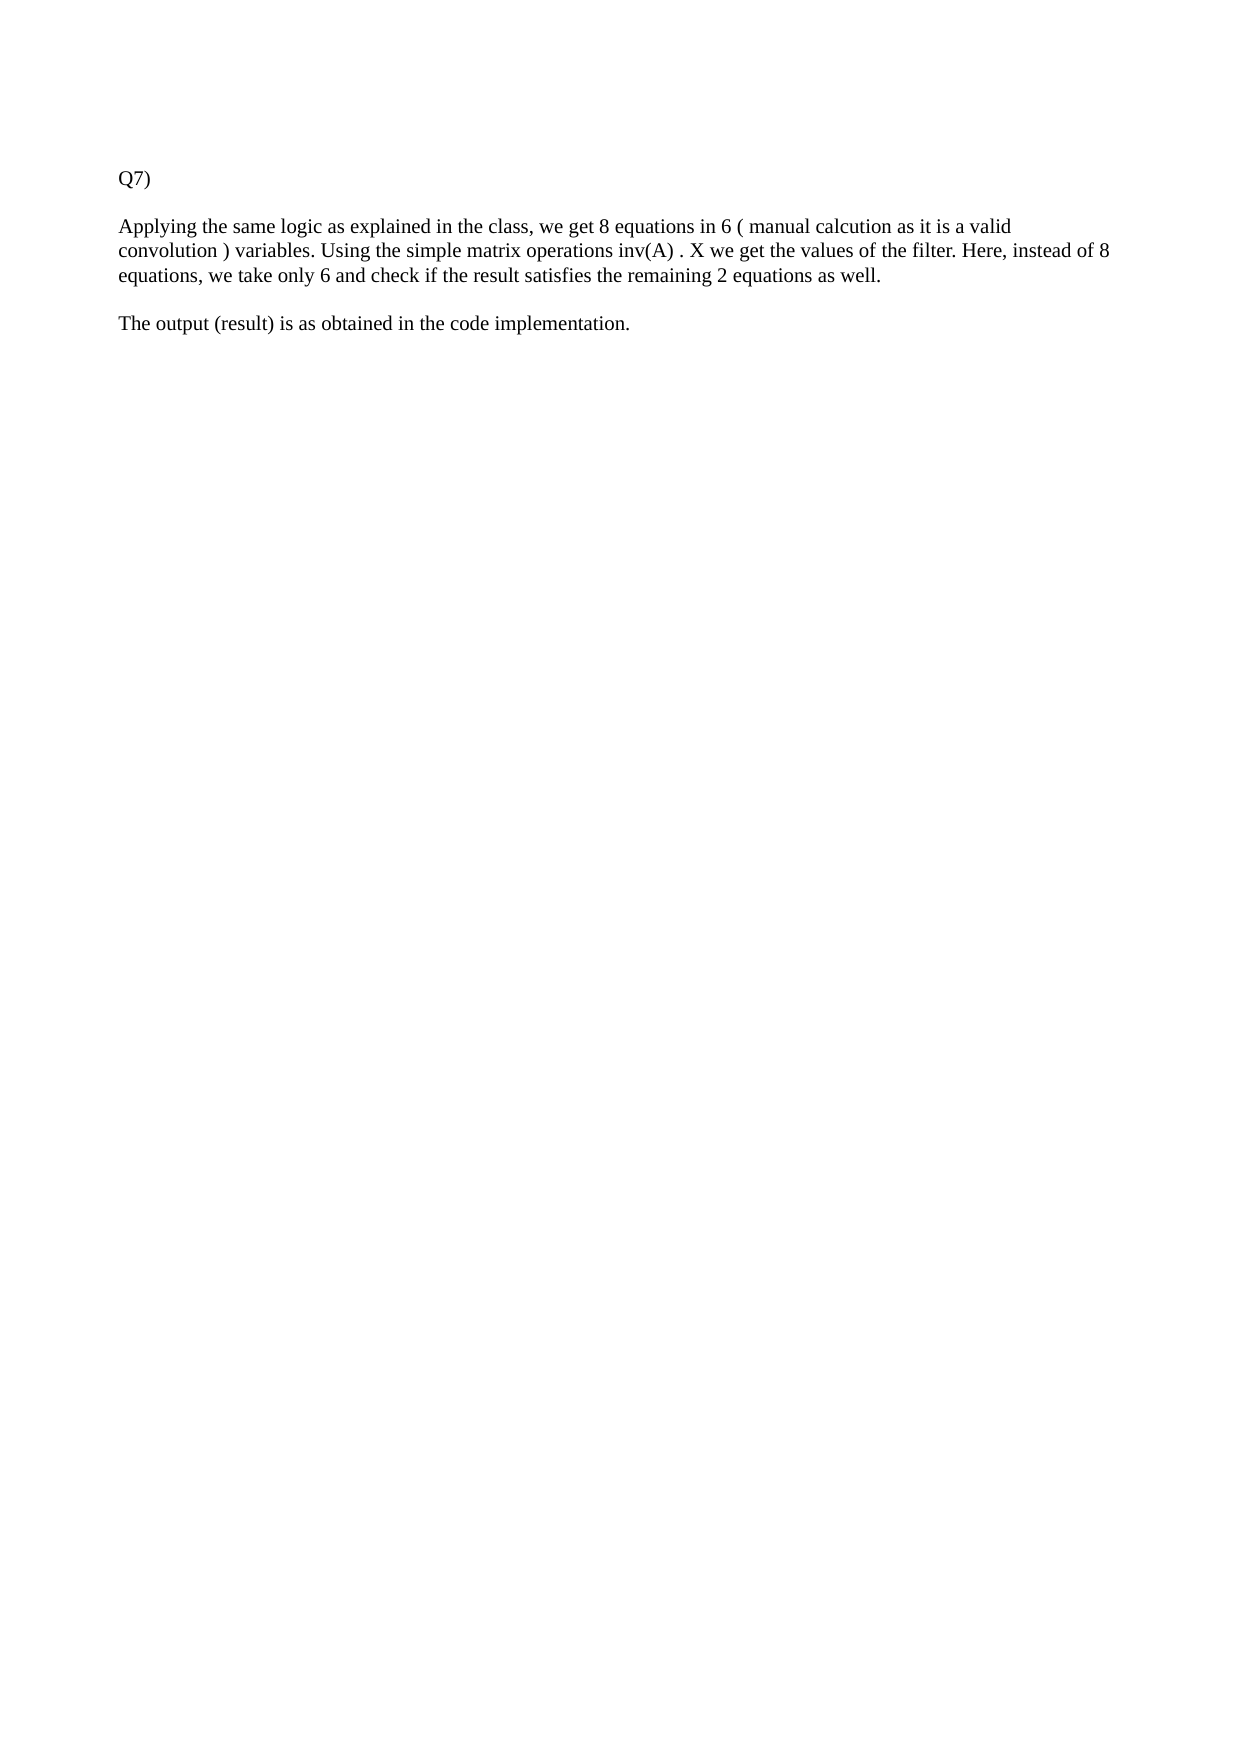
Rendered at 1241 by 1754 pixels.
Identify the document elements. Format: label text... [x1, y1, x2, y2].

text The output (result) is as obtained in the code implementation. [118, 311, 1122, 335]
text Q7) [118, 166, 1122, 190]
text Applying the same logic as explained in the class, we get 8 equations in 6 ( manual calcution as it is a valid convolution ) variables. Using the simple matrix operations inv(A) . X we get the values of the filter. Here, instead of 8 equations, we take only 6 and check if the result satisfies the remaining 2 equations as well. [118, 214, 1122, 287]
